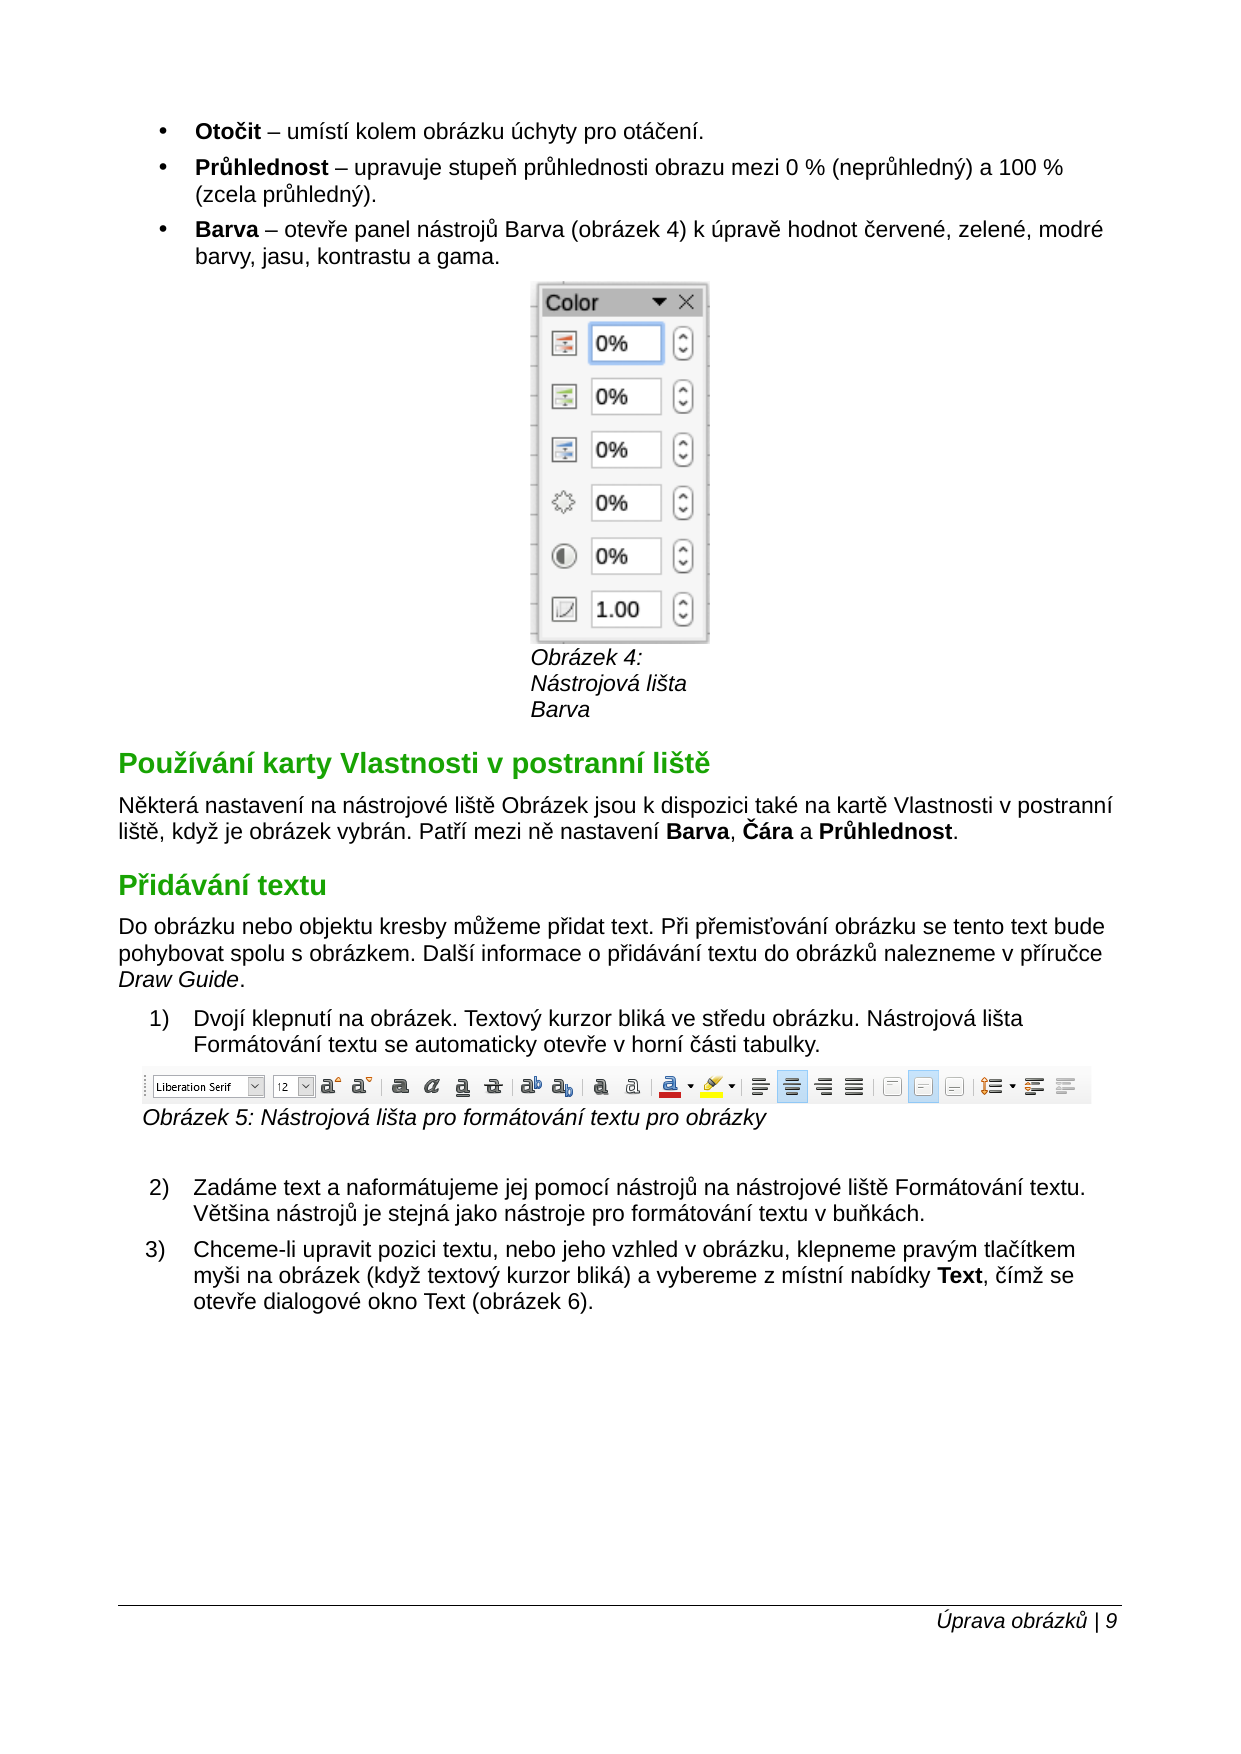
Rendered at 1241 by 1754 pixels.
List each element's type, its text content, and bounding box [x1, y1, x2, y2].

text Obrázek 5: Nástrojová lišta pro formátování textu pro obrázky [142, 1066, 1098, 1130]
list Dvojí klepnutí na obrázek. Textový kurzor bliká ve středu obrázku. Nástrojová lišta Formátování textu se automaticky otevře v horní části tabulky. [169, 1005, 1122, 1058]
list Otočit – umístí kolem obrázku úchyty pro otáčení. [156, 118, 1122, 145]
picture [142, 1066, 1092, 1104]
list Chceme-li upravit pozici textu, nebo jeho vzhled v obrázku, klepneme pravým tlačítkem myši na obrázek (když textový kurzor bliká) a vybereme z místní nabídky Text, čímž se otevře dialogové okno Text (obrázek 6). [165, 1236, 1122, 1315]
text Obrázek 4: Nástrojová lišta Barva [530, 644, 710, 723]
list Průhlednost – upravuje stupeň průhlednosti obrazu mezi 0 % (neprůhledný) a 100 % (zcela průhledný). [156, 154, 1122, 207]
list Zadáme text a naformátujeme jej pomocí nástrojů na nástrojové liště Formátování textu. Většina nástrojů je stejná jako nástroje pro formátování textu v buňkách. [169, 1174, 1122, 1227]
picture [530, 281, 710, 644]
subtitle Používání karty Vlastnosti v postranní liště [118, 746, 1122, 780]
text Do obrázku nebo objektu kresby můžeme přidat text. Při přemisťování obrázku se tento text bude pohybovat spolu s obrázkem. Další informace o přidávání textu do obrázků nalezneme v příručce Draw Guide. [118, 913, 1122, 992]
text Některá nastavení na nástrojové liště Obrázek jsou k dispozici také na kartě Vlastnosti v postranní liště, když je obrázek vybrán. Patří mezi ně nastavení Barva, Čára a Průhlednost. [118, 792, 1122, 844]
subtitle Přidávání textu [118, 868, 1122, 902]
list Barva – otevře panel nástrojů Barva (obrázek 4) k úpravě hodnot červené, zelené, modré barvy, jasu, kontrastu a gama. [156, 216, 1122, 269]
